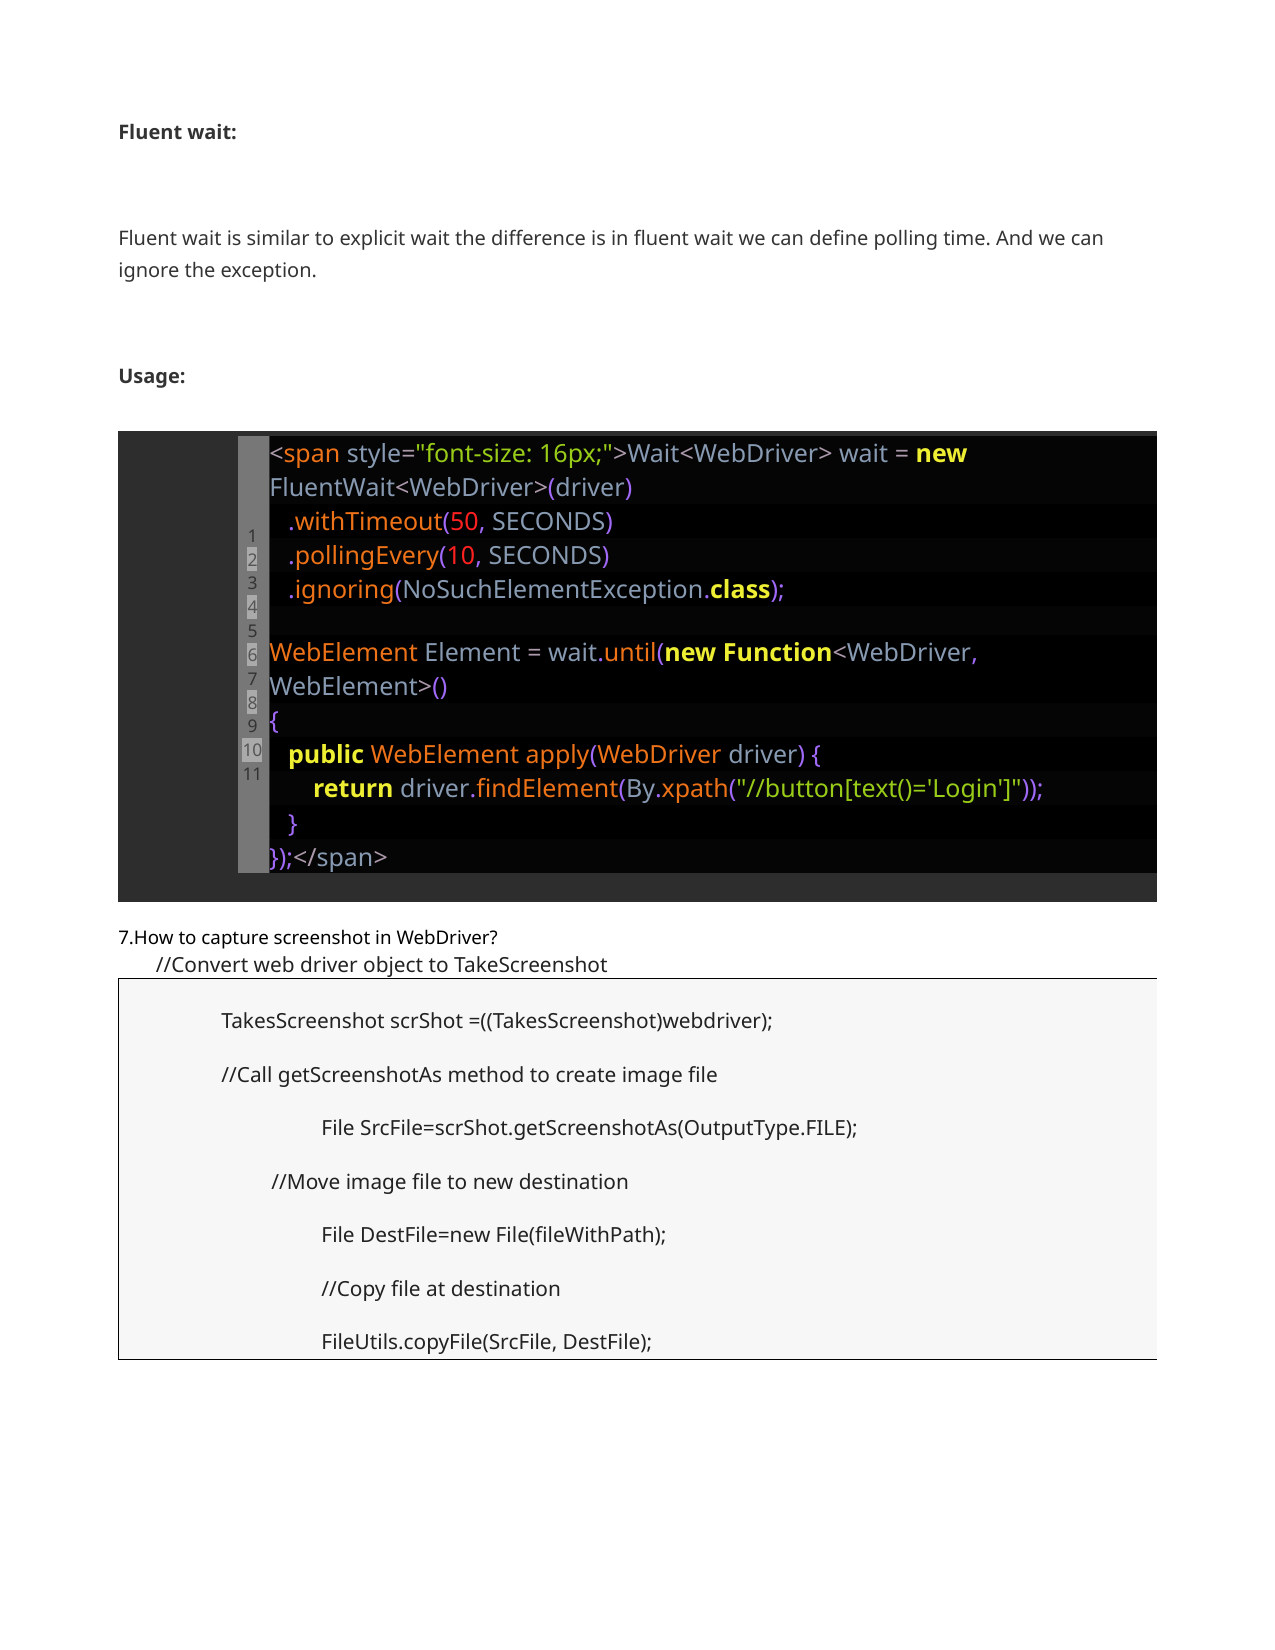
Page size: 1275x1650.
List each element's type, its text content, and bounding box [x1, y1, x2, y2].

text File SrcFile=scrShot.getScreenshotAs(OutputType.FILE); [119, 1110, 1157, 1139]
text //Copy file at destination [119, 1271, 1157, 1299]
text //Move image file to new destination [119, 1164, 1157, 1192]
text TakesScreenshot scrShot =((TakesScreenshot)webdriver); [119, 1003, 1157, 1032]
text 7.How to capture screenshot in WebDriver? [118, 921, 1157, 950]
text Usage: [118, 362, 1157, 389]
text Fluent wait is similar to explicit wait the difference is in fluent wait we can define polling time. And we can ignore the exception. [118, 224, 1157, 283]
text //Convert web driver object to TakeScreenshot [118, 950, 1157, 978]
text Fluent wait: [118, 118, 1157, 145]
table_header 1 2 3 4 5 6 7 8 9 10 11 [238, 436, 269, 873]
text //Call getScreenshotAs method to create image file [119, 1057, 1157, 1085]
text File DestFile=new File(fileWithPath); [119, 1217, 1157, 1246]
text FileUtils.copyFile(SrcFile, DestFile); [119, 1324, 1157, 1359]
